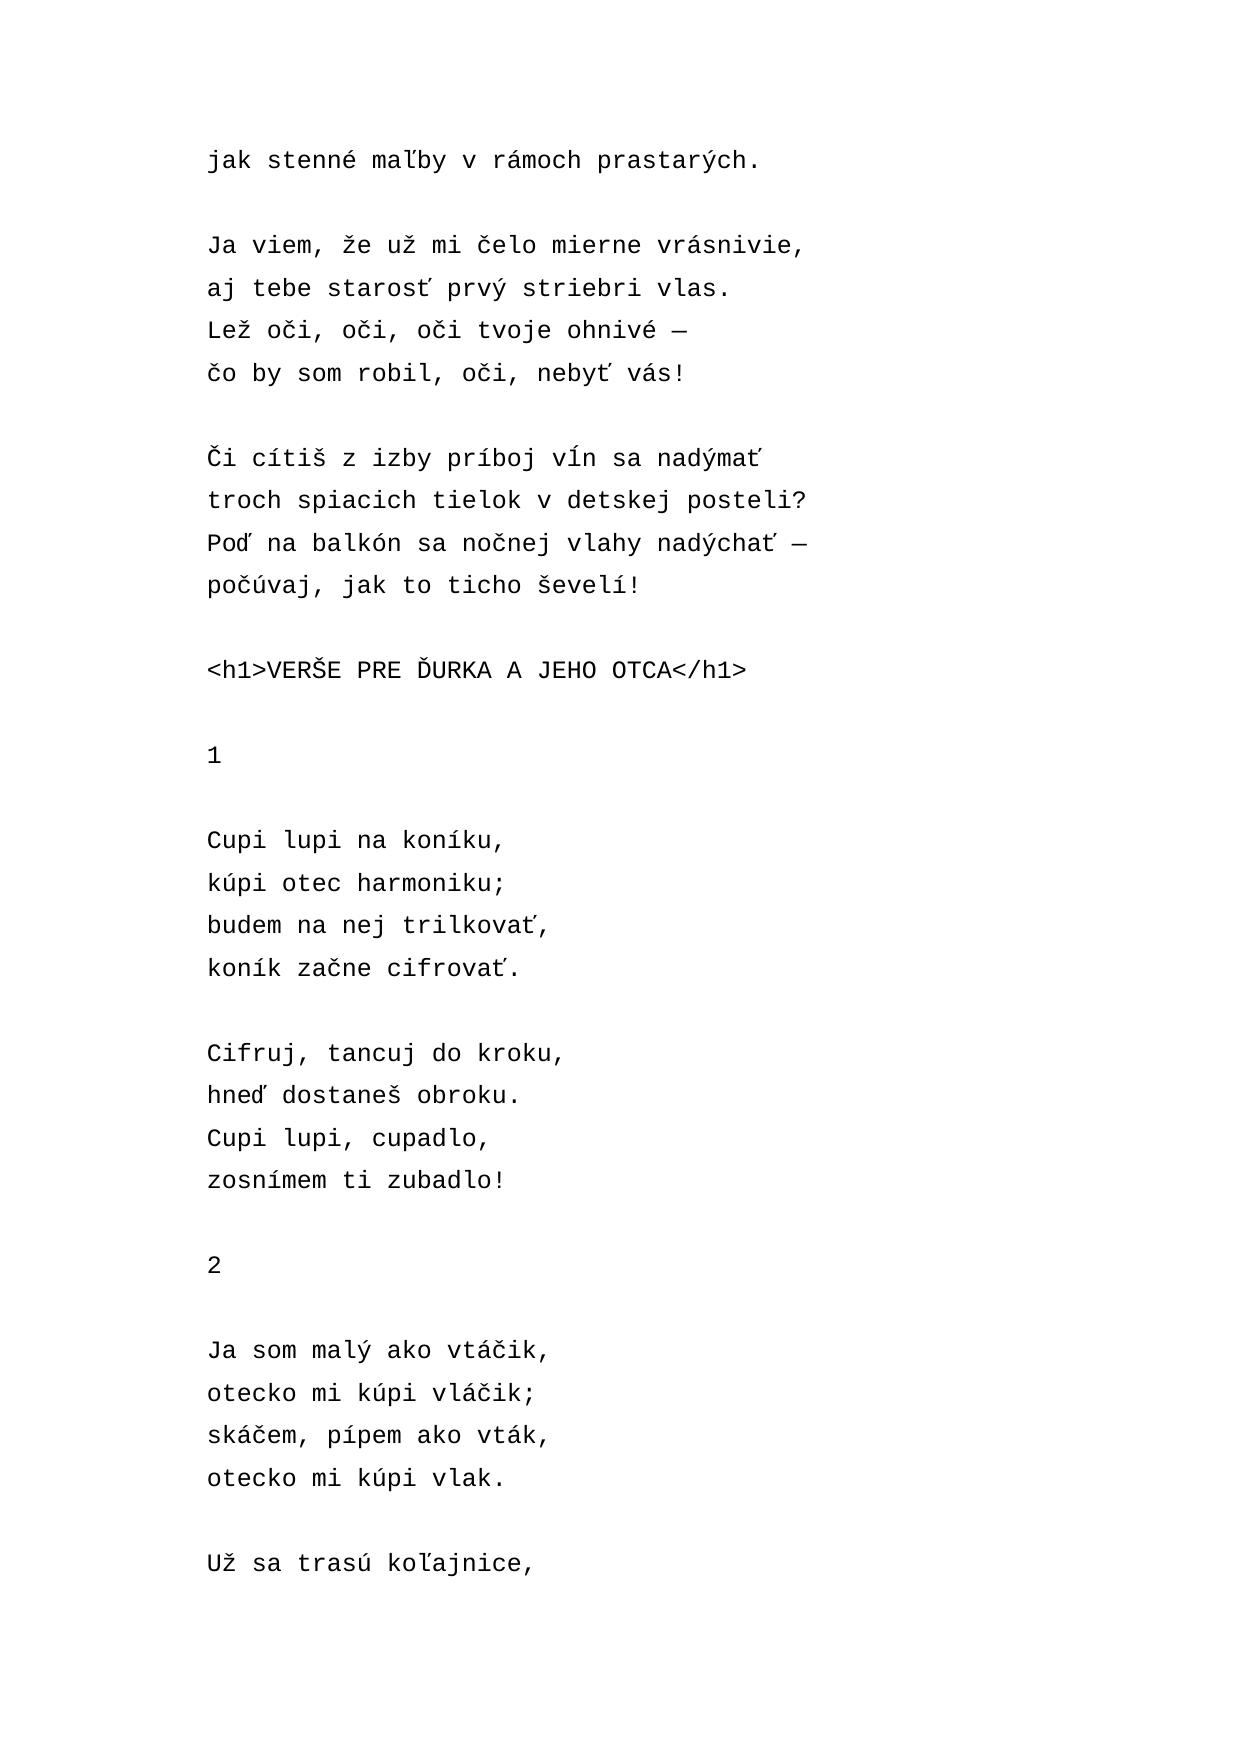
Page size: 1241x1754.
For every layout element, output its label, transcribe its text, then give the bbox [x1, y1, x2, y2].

text Už sa trasú koľajnice, [148, 1550, 1093, 1578]
text Poď na balkón sa nočnej vlahy nadýchať — [148, 530, 1093, 558]
text 1 [148, 743, 1093, 771]
text počúvaj, jak to ticho ševelí! [148, 573, 1093, 601]
text otecko mi kúpi vlak. [148, 1465, 1093, 1493]
text čo by som robil, oči, nebyť vás! [148, 360, 1093, 388]
text jak stenné maľby v rámoch prastarých. [148, 148, 1093, 176]
text otecko mi kúpi vláčik; [148, 1380, 1093, 1408]
text zosnímem ti zubadlo! [148, 1168, 1093, 1196]
text 2 [148, 1253, 1093, 1281]
text troch spiacich tielok v detskej posteli? [148, 488, 1093, 516]
text Ja viem, že už mi čelo mierne vrásnivie, [148, 233, 1093, 261]
text <h1>VERŠE PRE ĎURKA A JEHO OTCA</h1> [148, 658, 1093, 686]
text Či cítiš z izby príboj vĺn sa nadýmať [148, 445, 1093, 473]
text Lež oči, oči, oči tvoje ohnivé — [148, 318, 1093, 346]
text Cifruj, tancuj do kroku, [148, 1040, 1093, 1068]
text budem na nej trilkovať, [148, 913, 1093, 941]
text Ja som malý ako vtáčik, [148, 1338, 1093, 1366]
text Cupi lupi na koníku, [148, 828, 1093, 856]
text skáčem, pípem ako vták, [148, 1423, 1093, 1451]
text kúpi otec harmoniku; [148, 870, 1093, 898]
text hneď dostaneš obroku. [148, 1083, 1093, 1111]
text koník začne cifrovať. [148, 955, 1093, 983]
text Cupi lupi, cupadlo, [148, 1125, 1093, 1153]
text aj tebe starosť prvý striebri vlas. [148, 275, 1093, 303]
